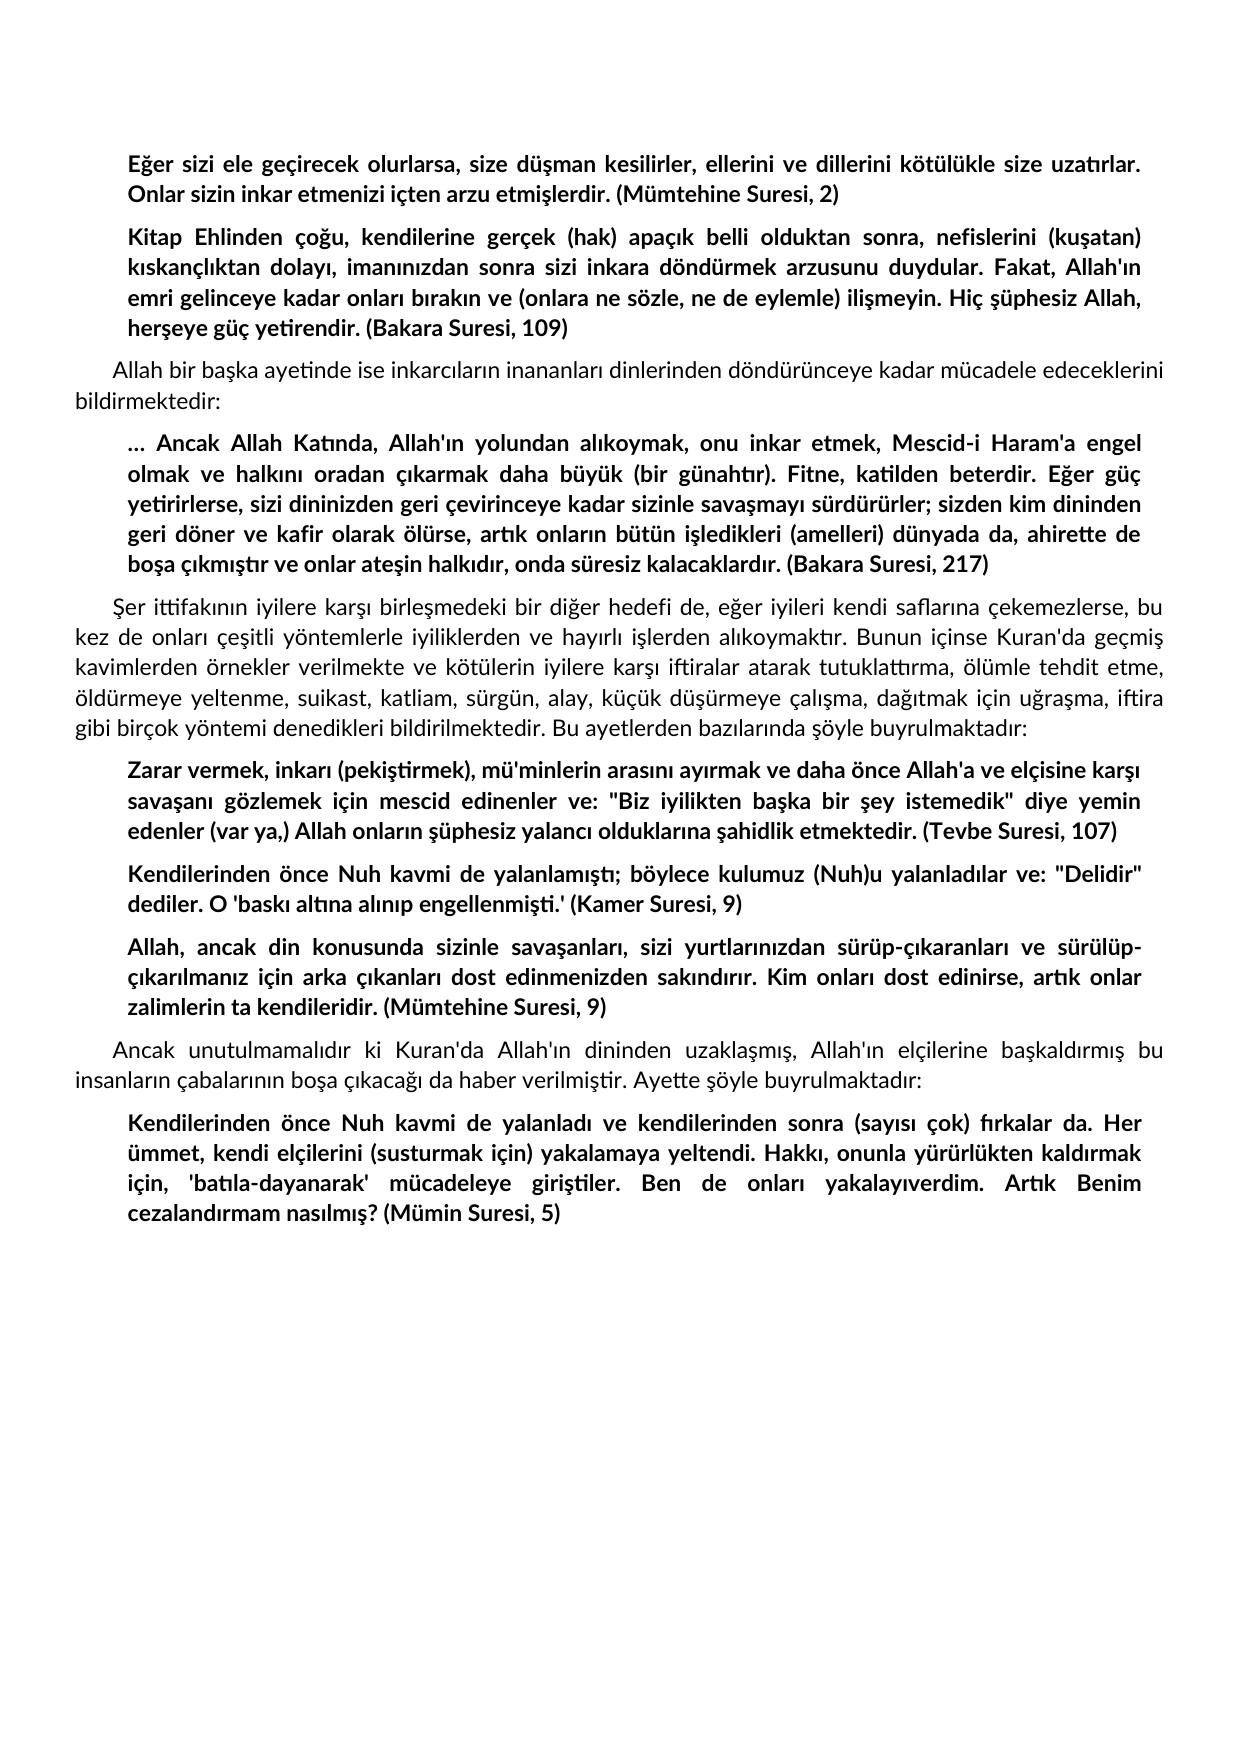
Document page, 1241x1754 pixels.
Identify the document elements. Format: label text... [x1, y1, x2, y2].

text Kendilerinden önce Nuh kavmi de yalanlamıştı; böylece kulumuz (Nuh)u yalanladılar ve: "Delidir" dediler. O 'baskı altına alınıp engellenmişti.' (Kamer Suresi, 9) [127, 859, 1143, 917]
text Kitap Ehlinden çoğu, kendilerine gerçek (hak) apaçık belli olduktan sonra, nefislerini (kuşatan) kıskançlıktan dolayı, imanınızdan sonra sizi inkara döndürmek arzusunu duydular. Fakat, Allah'ın emri gelinceye kadar onları bırakın ve (onlara ne sözle, ne de eylemle) ilişmeyin. Hiç şüphesiz Allah, herşeye güç yetirendir. (Bakara Suresi, 109) [127, 223, 1143, 341]
text Ancak unutulmamalıdır ki Kuran'da Allah'ın dininden uzaklaşmış, Allah'ın elçilerine başkaldırmış bu insanların çabalarının boşa çıkacağı da haber verilmiştir. Ayette şöyle buyrulmaktadır: [75, 1035, 1165, 1093]
text Kendilerinden önce Nuh kavmi de yalanladı ve kendilerinden sonra (sayısı çok) fırkalar da. Her ümmet, kendi elçilerini (susturmak için) yakalamaya yeltendi. Hakkı, onunla yürürlükten kaldırmak için, 'batıla-dayanarak' mücadeleye giriştiler. Ben de onları yakalayıverdim. Artık Benim cezalandırmam nasılmış? (Mümin Suresi, 5) [127, 1108, 1143, 1226]
text … Ancak Allah Katında, Allah'ın yolundan alıkoymak, onu inkar etmek, Mescid-i Haram'a engel olmak ve halkını oradan çıkarmak daha büyük (bir günahtır). Fitne, katilden beterdir. Eğer güç yetirirlerse, sizi dininizden geri çevirinceye kadar sizinle savaşmayı sürdürürler; sizden kim dininden geri döner ve kafir olarak ölürse, artık onların bütün işledikleri (amelleri) dünyada da, ahirette de boşa çıkmıştır ve onlar ateşin halkıdır, onda süresiz kalacaklardır. (Bakara Suresi, 217) [127, 429, 1143, 577]
text Eğer sizi ele geçirecek olurlarsa, size düşman kesilirler, ellerini ve dillerini kötülükle size uzatırlar. Onlar sizin inkar etmenizi içten arzu etmişlerdir. (Mümtehine Suresi, 2) [127, 150, 1143, 208]
text Allah bir başka ayetinde ise inkarcıların inananları dinlerinden döndürünceye kadar mücadele edeceklerini bildirmektedir: [75, 356, 1165, 414]
text Zarar vermek, inkarı (pekiştirmek), mü'minlerin arasını ayırmak ve daha önce Allah'a ve elçisine karşı savaşanı gözlemek için mescid edinenler ve: "Biz iyilikten başka bir şey istemedik" diye yemin edenler (var ya,) Allah onların şüphesiz yalancı olduklarına şahidlik etmektedir. (Tevbe Suresi, 107) [127, 756, 1143, 844]
text Şer ittifakının iyilere karşı birleşmedeki bir diğer hedefi de, eğer iyileri kendi saflarına çekemezlerse, bu kez de onları çeşitli yöntemlerle iyiliklerden ve hayırlı işlerden alıkoymaktır. Bunun içinse Kuran'da geçmiş kavimlerden örnekler verilmekte ve kötülerin iyilere karşı iftiralar atarak tutuklattırma, ölümle tehdit etme, öldürmeye yeltenme, suikast, katliam, sürgün, alay, küçük düşürmeye çalışma, dağıtmak için uğraşma, iftira gibi birçok yöntemi denedikleri bildirilmektedir. Bu ayetlerden bazılarında şöyle buyrulmaktadır: [75, 593, 1165, 741]
text Allah, ancak din konusunda sizinle savaşanları, sizi yurtlarınızdan sürüp-çıkaranları ve sürülüp-çıkarılmanız için arka çıkanları dost edinmenizden sakındırır. Kim onları dost edinirse, artık onlar zalimlerin ta kendileridir. (Mümtehine Suresi, 9) [127, 932, 1143, 1020]
